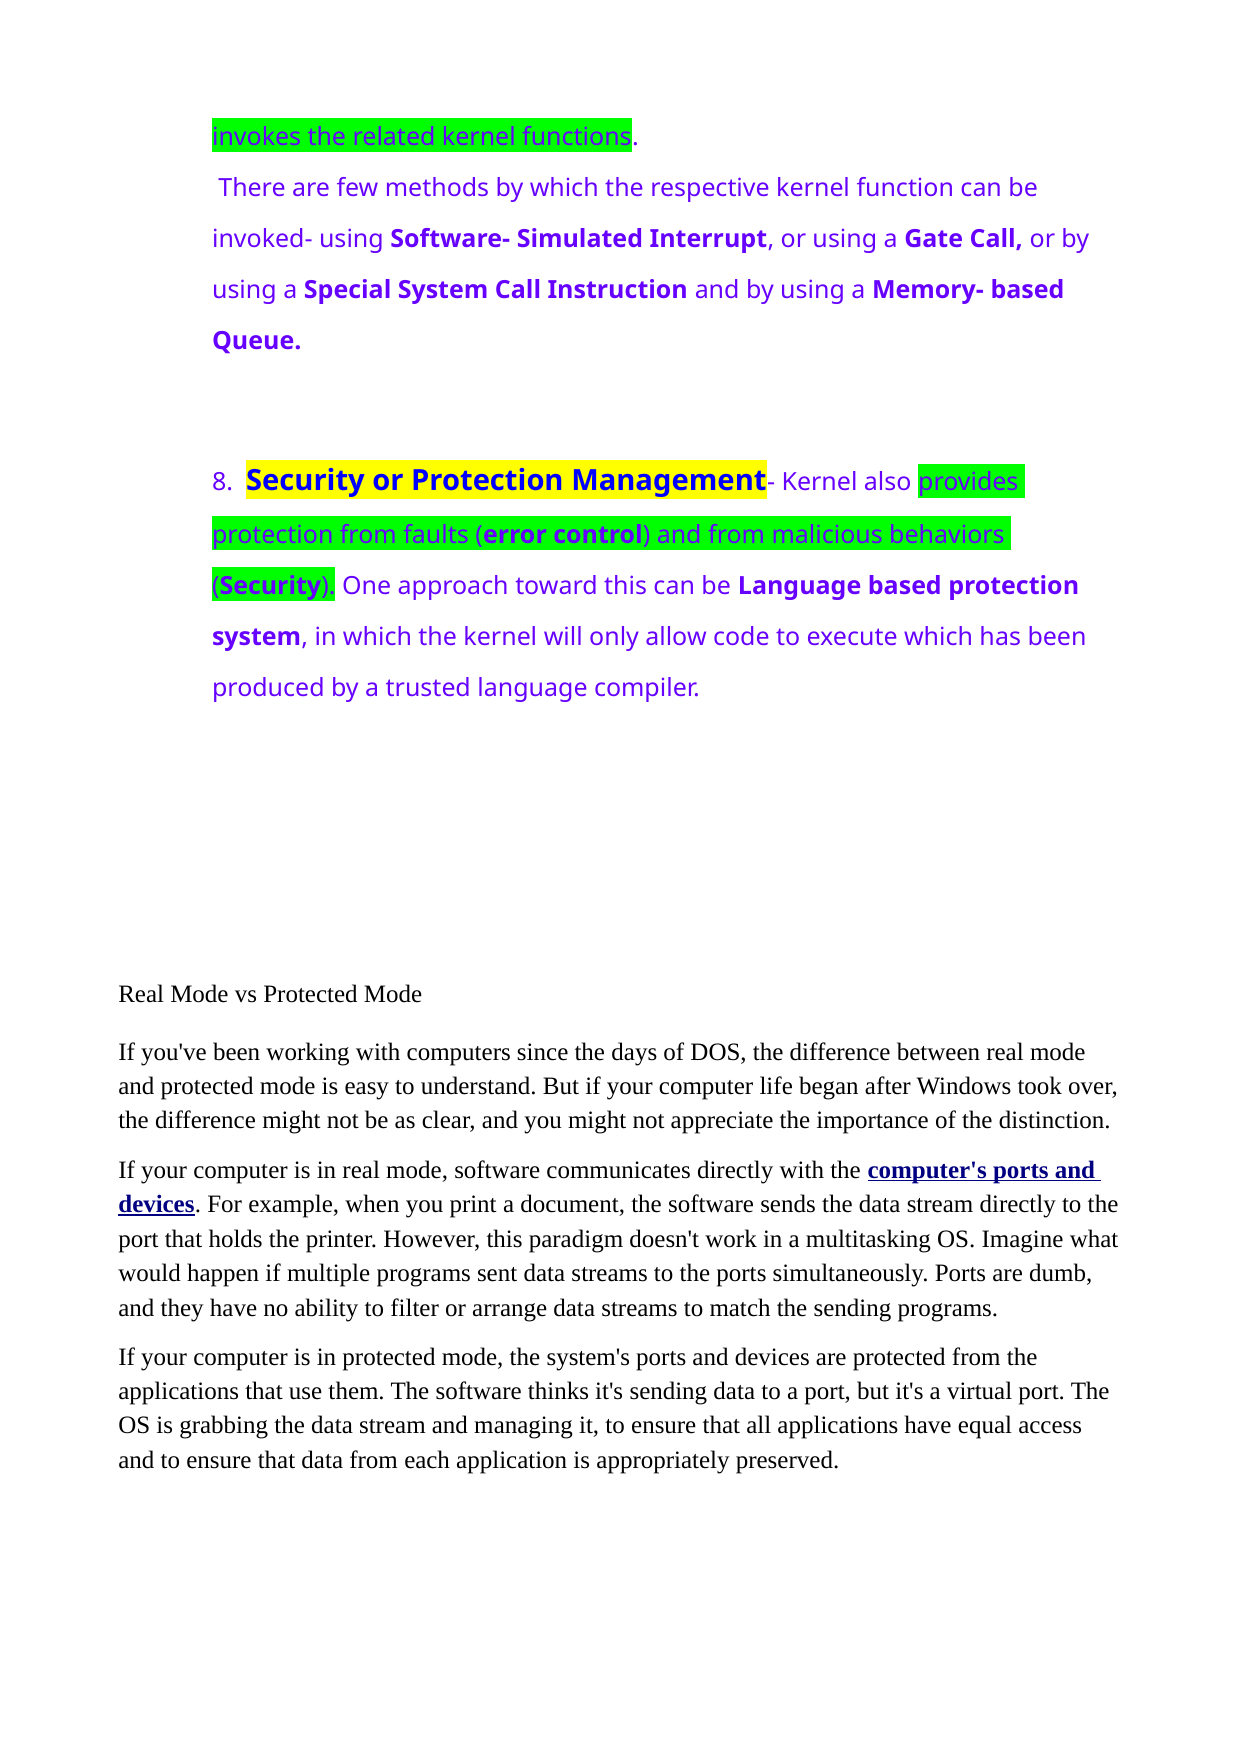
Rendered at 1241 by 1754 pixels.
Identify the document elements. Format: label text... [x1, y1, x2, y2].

text There are few methods by which the respective kernel function can be invoked- using Software- Simulated Interrupt, or using a Gate Call, or by using a Special System Call Instruction and by using a Memory- based Queue. [212, 169, 1122, 356]
text 8. Security or Protection Management- Kernel also provides protection from faults (error control) and from malicious behaviors (Security). One approach toward this can be Language based protection system, in which the kernel will only allow code to execute which has been produced by a trusted language compiler. [212, 459, 1122, 703]
text invokes the related kernel functions. [212, 118, 1122, 152]
text If your computer is in protected mode, the system's ports and devices are protected from the applications that use them. The software thinks it's sending data to a port, but it's a virtual port. The OS is grabbing the data stream and managing it, to ensure that all applications have equal access and to ensure that data from each application is appropriately preserved. [118, 1342, 1122, 1474]
text Real Mode vs Protected Mode [118, 979, 1122, 1008]
text If your computer is in real mode, software communicates directly with the computer's ports and devices. For example, when you print a document, the software sends the data stream directly to the port that holds the printer. However, this paradigm doesn't work in a multitasking OS. Imagine what would happen if multiple programs sent data streams to the ports simultaneously. Ports are dumb, and they have no ability to filter or arrange data streams to match the sending programs. [118, 1155, 1122, 1321]
text If you've been working with computers since the days of DOS, the difference between real mode and protected mode is easy to understand. But if your computer life began after Windows took over, the difference might not be as clear, and you might not appreciate the importance of the distinction. [118, 1037, 1122, 1134]
